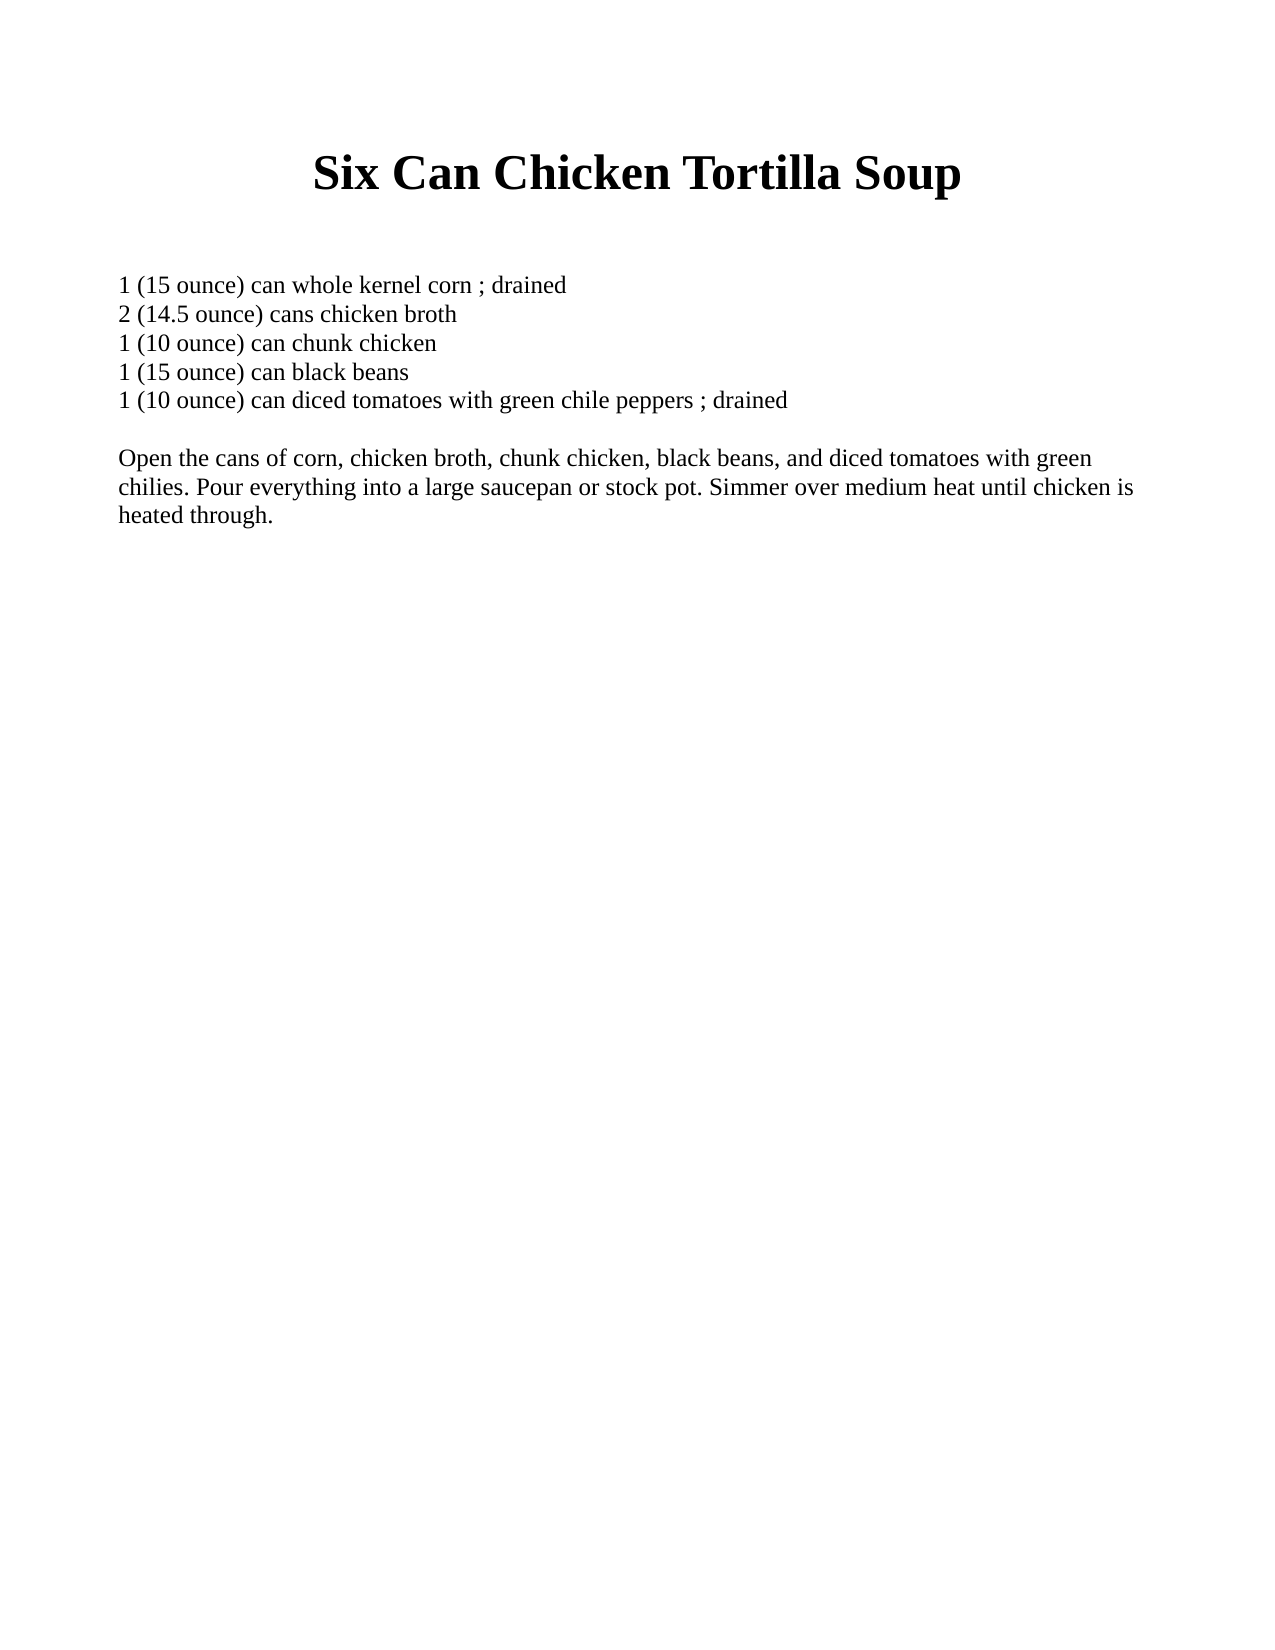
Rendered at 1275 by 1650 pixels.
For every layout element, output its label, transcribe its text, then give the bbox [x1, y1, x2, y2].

text Open the cans of corn, chicken broth, chunk chicken, black beans, and diced tomatoes with green chilies. Pour everything into a large saucepan or stock pot. Simmer over medium heat until chicken is heated through. [118, 443, 1157, 529]
text 1 (10 ounce) can diced tomatoes with green chile peppers ; drained [118, 386, 1157, 414]
text 1 (15 ounce) can black beans [118, 357, 1157, 386]
text 1 (10 ounce) can chunk chicken [118, 328, 1157, 357]
text 1 (15 ounce) can whole kernel corn ; drained [118, 271, 1157, 299]
text 2 (14.5 ounce) cans chicken broth [118, 299, 1157, 328]
subtitle Six Can Chicken Tortilla Soup [118, 143, 1157, 201]
